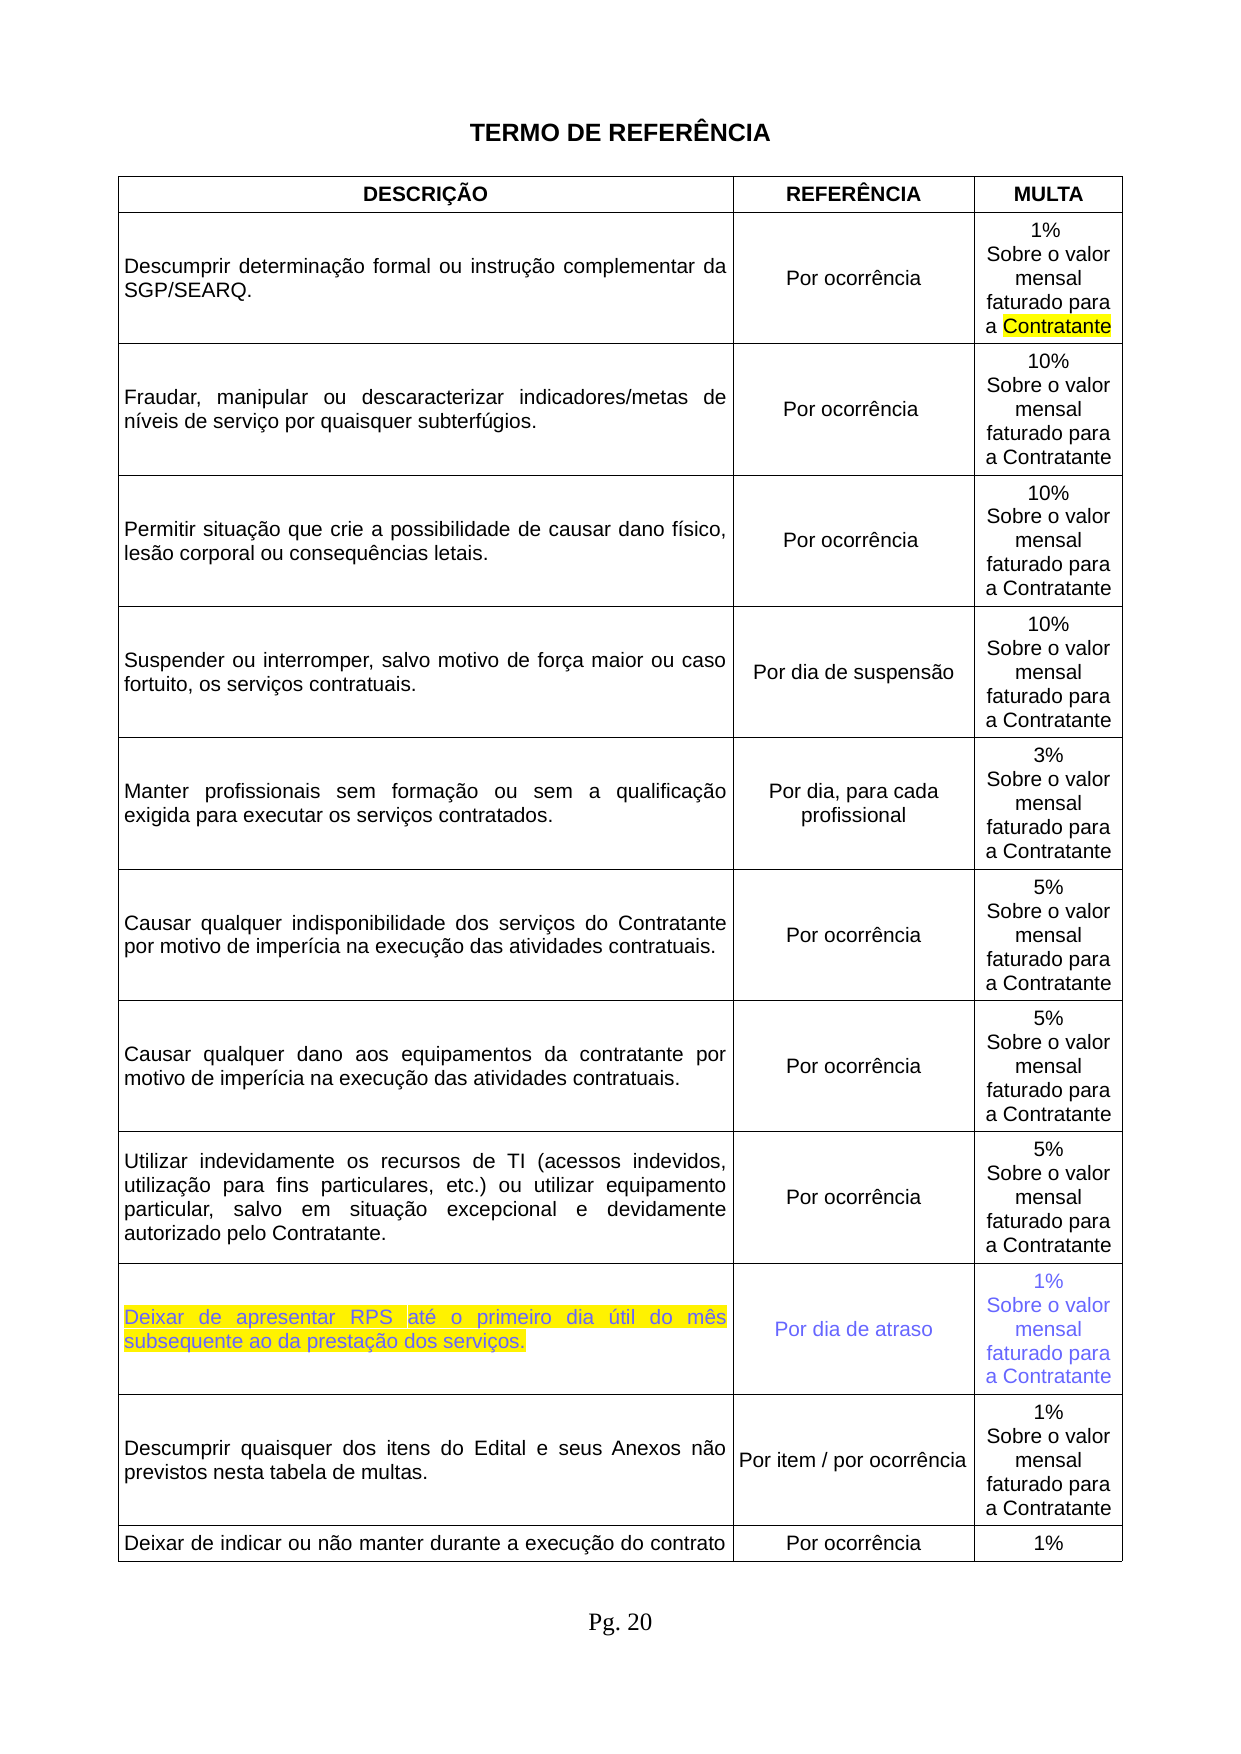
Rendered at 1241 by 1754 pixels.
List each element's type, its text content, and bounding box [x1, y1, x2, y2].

table_cell Descumprir determinação formal ou instrução complementar da SGP/SEARQ. [119, 213, 733, 343]
table_header REFERÊNCIA [734, 177, 974, 212]
table_cell Suspender ou interromper, salvo motivo de força maior ou caso fortuito, os serviços contratuais. [119, 607, 733, 737]
table_cell 1% [975, 1526, 1122, 1561]
table_cell Causar qualquer indisponibilidade dos serviços do Contratante por motivo de imperícia na execução das atividades contratuais. [119, 870, 733, 1000]
table_cell 10% Sobre o valor mensal faturado para a Contratante [975, 476, 1122, 606]
table_cell Por ocorrência [734, 476, 974, 606]
table_cell Por dia de suspensão [734, 607, 974, 737]
table_header DESCRIÇÃO [119, 177, 733, 212]
table_cell Causar qualquer dano aos equipamentos da contratante por motivo de imperícia na execução das atividades contratuais. [119, 1001, 733, 1131]
table_cell 3% Sobre o valor mensal faturado para a Contratante [975, 738, 1122, 869]
table_cell Permitir situação que crie a possibilidade de causar dano físico, lesão corporal ou consequências letais. [119, 476, 733, 606]
table_cell Por ocorrência [734, 344, 974, 474]
table_cell 10% Sobre o valor mensal faturado para a Contratante [975, 607, 1122, 737]
table_cell Fraudar, manipular ou descaracterizar indicadores/metas de níveis de serviço por quaisquer subterfúgios. [119, 344, 733, 474]
table_cell Utilizar indevidamente os recursos de TI (acessos indevidos, utilização para fins particulares, etc.) ou utilizar equipamento particular, salvo em situação excepcional e devidamente autorizado pelo Contratante. [119, 1132, 733, 1263]
table_cell Deixar de apresentar RPS até o primeiro dia útil do mês subsequente ao da prestação dos serviços. [119, 1264, 733, 1394]
table_cell Por ocorrência [734, 870, 974, 1000]
table_cell Por ocorrência [734, 1526, 974, 1561]
table_cell 1% Sobre o valor mensal faturado para a Contratante [975, 1264, 1122, 1394]
table_cell Manter profissionais sem formação ou sem a qualificação exigida para executar os serviços contratados. [119, 738, 733, 869]
table_cell Por ocorrência [734, 1132, 974, 1263]
table_cell Por dia, para cada profissional [734, 738, 974, 869]
table_cell Deixar de indicar ou não manter durante a execução do contrato [119, 1526, 733, 1561]
table_cell 1% Sobre o valor mensal faturado para a Contratante [975, 1395, 1122, 1525]
table_cell Por item / por ocorrência [734, 1395, 974, 1525]
table_cell 10% Sobre o valor mensal faturado para a Contratante [975, 344, 1122, 474]
table_cell Por ocorrência [734, 213, 974, 343]
table_cell 5% Sobre o valor mensal faturado para a Contratante [975, 870, 1122, 1000]
table_header MULTA [975, 177, 1122, 212]
table_cell 1% Sobre o valor mensal faturado para a Contratante [975, 213, 1122, 343]
table_cell Por dia de atraso [734, 1264, 974, 1394]
table_cell Descumprir quaisquer dos itens do Edital e seus Anexos não previstos nesta tabela de multas. [119, 1395, 733, 1525]
table_cell 5% Sobre o valor mensal faturado para a Contratante [975, 1001, 1122, 1131]
table_cell 5% Sobre o valor mensal faturado para a Contratante [975, 1132, 1122, 1263]
table_cell Por ocorrência [734, 1001, 974, 1131]
